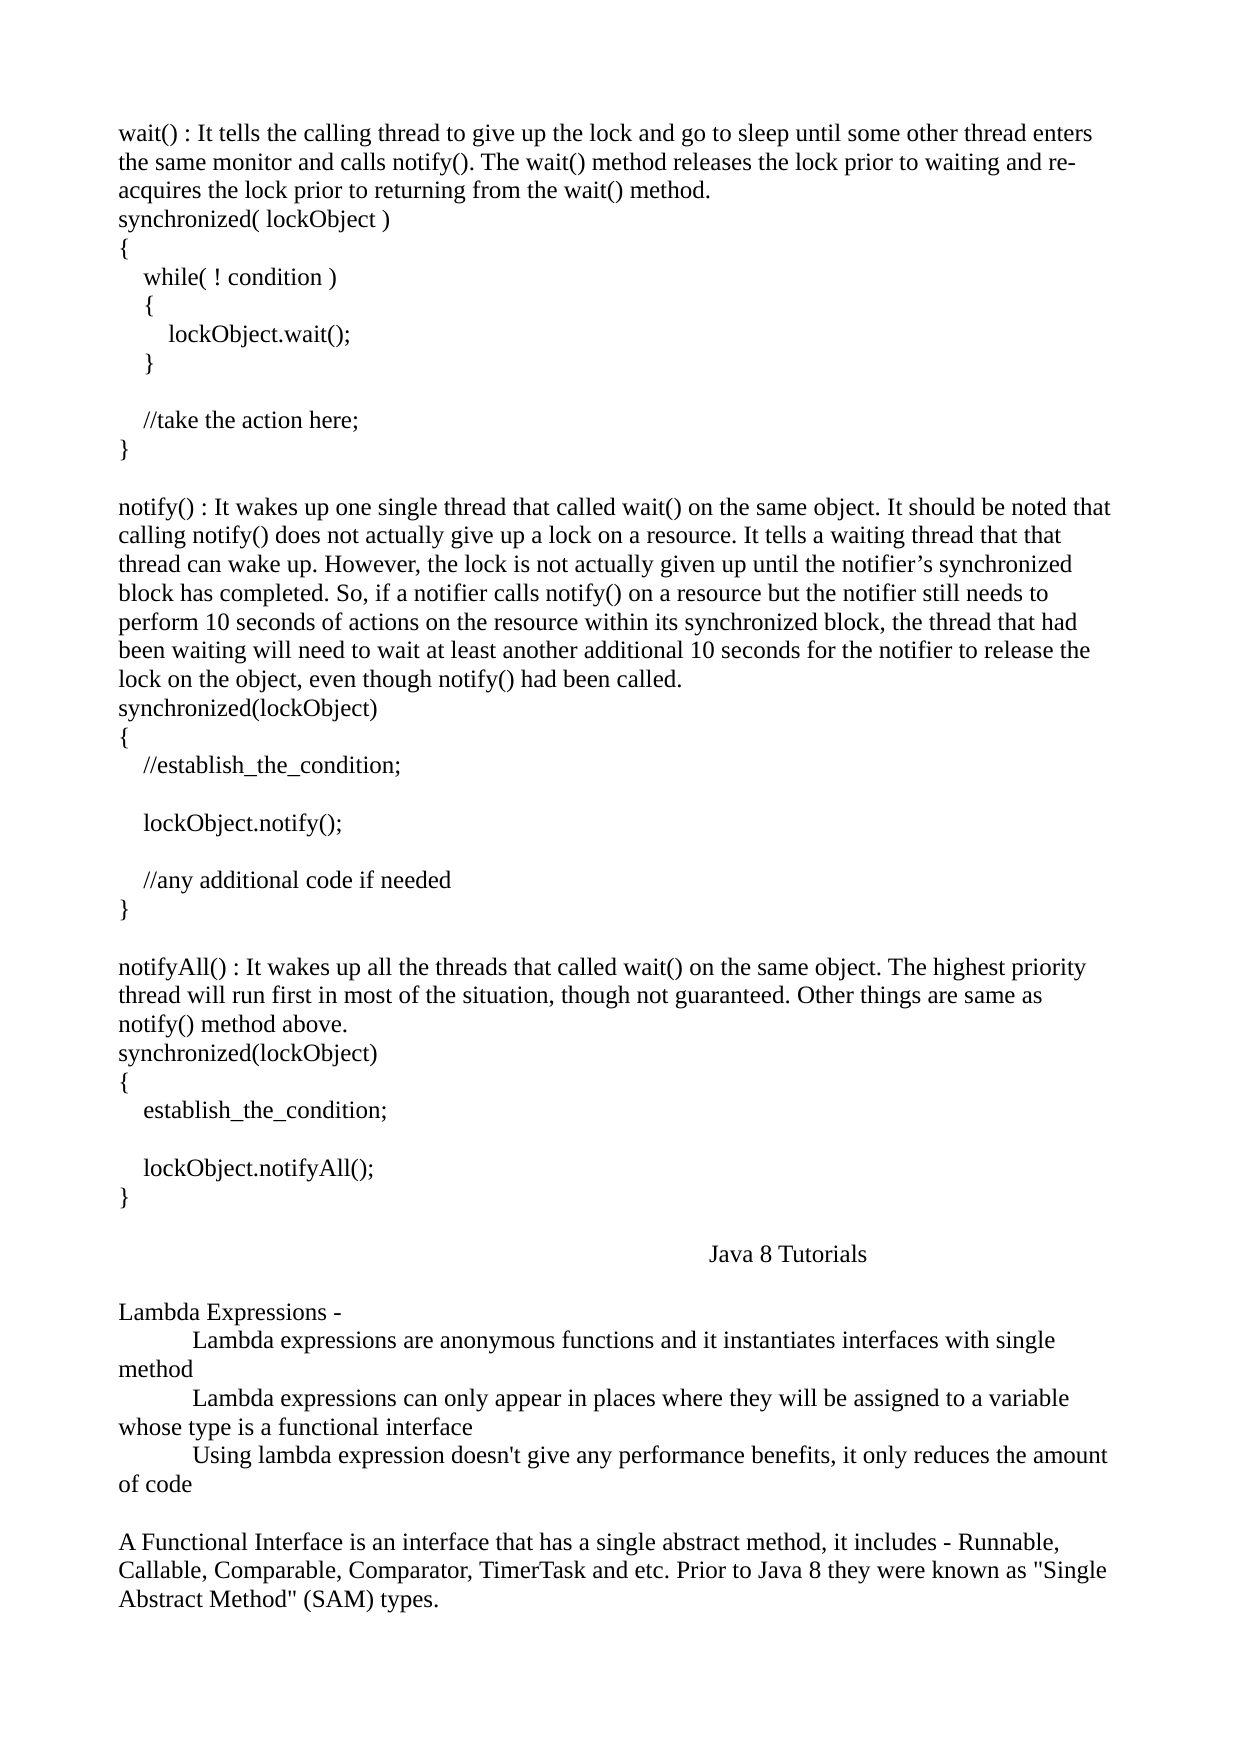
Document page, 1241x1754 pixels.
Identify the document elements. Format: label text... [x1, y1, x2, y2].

text } [118, 1182, 1122, 1211]
text notify() : It wakes up one single thread that called wait() on the same object. It should be noted that calling notify() does not actually give up a lock on a resource. It tells a waiting thread that that thread can wake up. However, the lock is not actually given up until the notifier’s synchronized block has completed. So, if a notifier calls notify() on a resource but the notifier still needs to perform 10 seconds of actions on the resource within its synchronized block, the thread that had been waiting will need to wait at least another additional 10 seconds for the notifier to release the lock on the object, even though notify() had been called. [118, 492, 1122, 693]
text //take the action here; [118, 406, 1122, 434]
text Java 8 Tutorials [118, 1239, 1122, 1268]
text synchronized( lockObject ) [118, 204, 1122, 233]
text { [118, 291, 1122, 319]
text Lambda Expressions - [118, 1297, 1122, 1326]
text notifyAll() : It wakes up all the threads that called wait() on the same object. The highest priority thread will run first in most of the situation, though not guaranteed. Other things are same as notify() method above. [118, 952, 1122, 1038]
text while( ! condition ) [118, 262, 1122, 291]
text synchronized(lockObject) [118, 1038, 1122, 1067]
text //establish_the_condition; [118, 751, 1122, 779]
text establish_the_condition; [118, 1096, 1122, 1124]
text { [118, 1067, 1122, 1096]
text Using lambda expression doesn't give any performance benefits, it only reduces the amount of code [118, 1441, 1122, 1498]
text //any additional code if needed [118, 866, 1122, 894]
text lockObject.wait(); [118, 319, 1122, 348]
text { [118, 722, 1122, 751]
text Lambda expressions are anonymous functions and it instantiates interfaces with single method [118, 1326, 1122, 1383]
text lockObject.notify(); [118, 808, 1122, 837]
text } [118, 894, 1122, 923]
text A Functional Interface is an interface that has a single abstract method, it includes - Runnable, Callable, Comparable, Comparator, TimerTask and etc. Prior to Java 8 they were known as "Single Abstract Method" (SAM) types. [118, 1527, 1122, 1613]
text wait() : It tells the calling thread to give up the lock and go to sleep until some other thread enters the same monitor and calls notify(). The wait() method releases the lock prior to waiting and re-acquires the lock prior to returning from the wait() method. [118, 118, 1122, 204]
text } [118, 348, 1122, 377]
text lockObject.notifyAll(); [118, 1153, 1122, 1182]
text { [118, 233, 1122, 262]
text synchronized(lockObject) [118, 693, 1122, 722]
text Lambda expressions can only appear in places where they will be assigned to a variable whose type is a functional interface [118, 1383, 1122, 1441]
text } [118, 434, 1122, 463]
